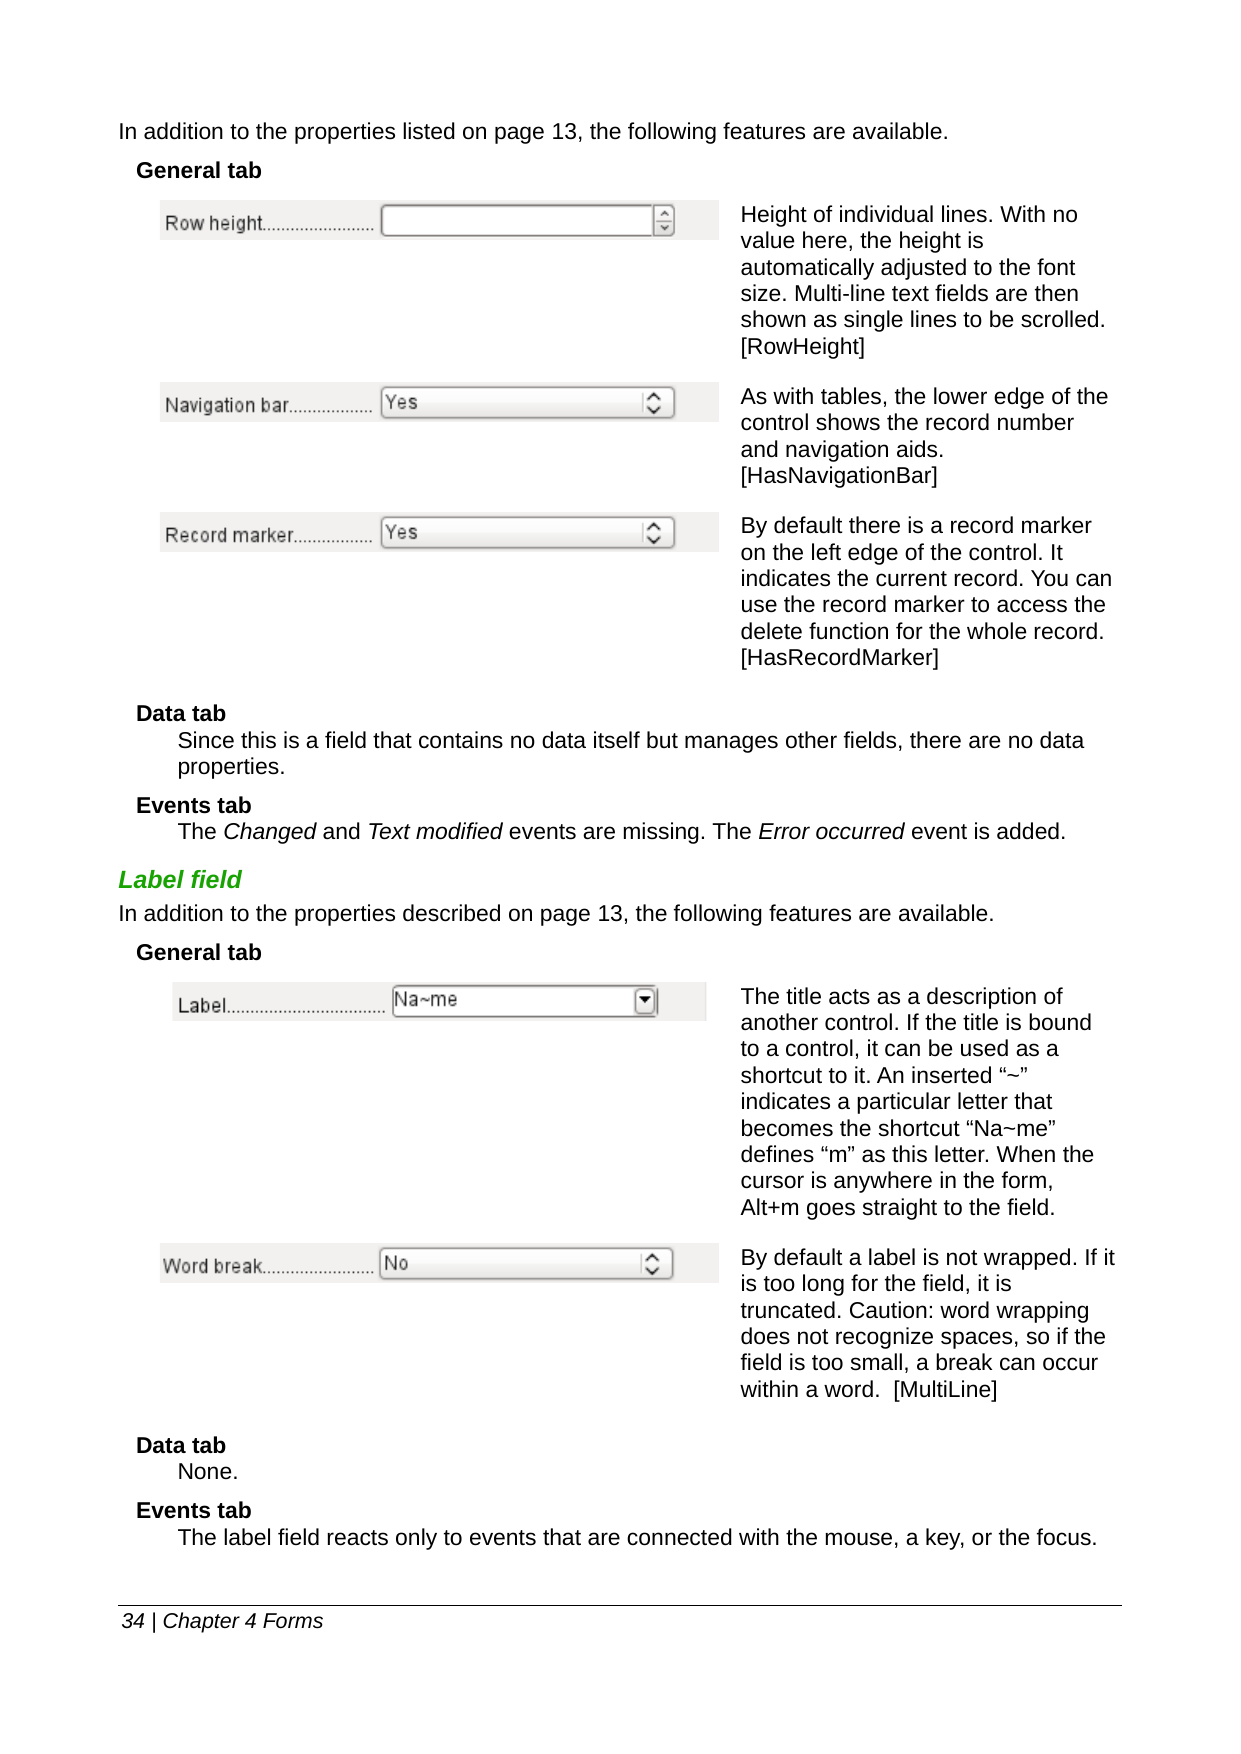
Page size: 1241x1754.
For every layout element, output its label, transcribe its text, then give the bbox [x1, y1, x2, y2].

text The label field reacts only to events that are connected with the mouse, a key, or the focus. [177, 1523, 1122, 1550]
text None. [177, 1458, 1122, 1485]
text General tab [136, 939, 1122, 965]
text Data tab [136, 1432, 1122, 1458]
text Since this is a field that contains no data itself but manages other fields, there are no data properties. [177, 727, 1122, 779]
text General tab [136, 157, 1122, 183]
picture [159, 382, 719, 422]
text The Changed and Text modified events are missing. The Error occurred event is added. [177, 818, 1122, 845]
table_cell [144, 507, 734, 689]
table_header The title acts as a description of another control. If the title is bound to a control, it can be used as a shortcut to it. An inserted “~” indicates a particular letter that becomes the shortcut “Na~me” defines “m” as this letter. When the cursor is anywhere in the form, Alt+m goes straight to the field. [735, 977, 1122, 1238]
text In addition to the properties listed on page 13, the following features are available. [118, 118, 1122, 144]
table_cell As with tables, the lower edge of the control shows the record number and navigation aids. [HasNavigationBar] [735, 377, 1124, 507]
subtitle Label field [118, 865, 1122, 894]
table_cell By default there is a record marker on the left edge of the control. It indicates the current record. You can use the record marker to access the delete function for the whole record. [HasRecordMarker] [735, 507, 1124, 689]
table_cell [144, 1238, 734, 1420]
table_header Height of individual lines. With no value here, the height is automatically adjusted to the font size. Multi-line text fields are then shown as single lines to be scrolled. [RowHeight] [735, 195, 1124, 377]
text Events tab [136, 1497, 1122, 1523]
text Events tab [136, 792, 1122, 818]
text In addition to the properties described on page 13, the following features are available. [118, 900, 1122, 926]
table_cell By default a label is not wrapped. If it is too long for the field, it is truncated. Caution: word wrapping does not recognize spaces, so if the field is too small, a break can occur within a word. [MultiLine] [735, 1238, 1122, 1420]
text Data tab [136, 700, 1122, 727]
table_header [144, 977, 734, 1238]
picture [172, 982, 707, 1021]
table_cell [144, 377, 734, 507]
picture [159, 512, 719, 552]
picture [159, 200, 719, 240]
table_header [144, 195, 734, 377]
picture [159, 1243, 719, 1283]
